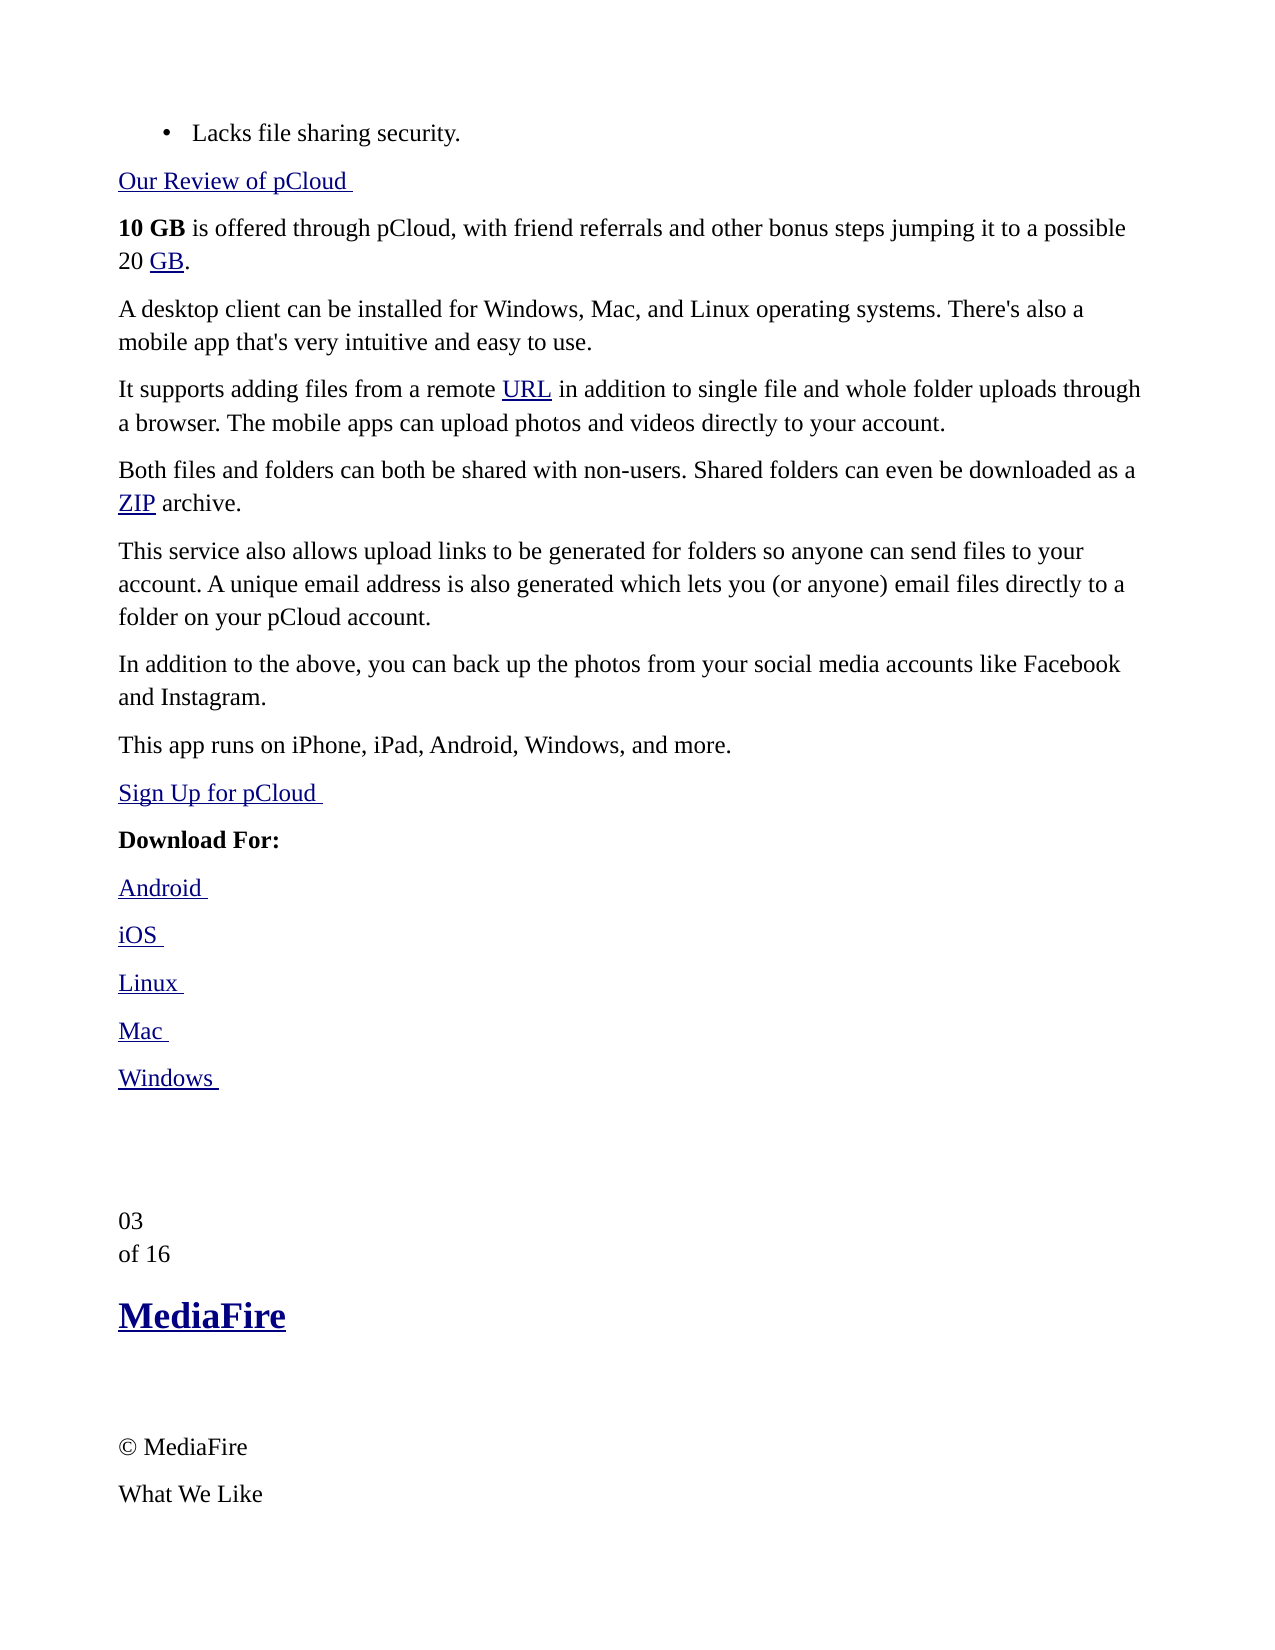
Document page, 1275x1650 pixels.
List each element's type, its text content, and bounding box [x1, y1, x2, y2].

text Both files and folders can both be shared with non-users. Shared folders can even be downloaded as a ZIP archive. [118, 455, 1157, 517]
text 10 GB is offered through pCloud, with friend referrals and other bonus steps jumping it to a possible 20 GB. [118, 213, 1157, 275]
text © MediaFire [118, 1432, 1157, 1461]
text Linux [118, 968, 1157, 997]
subtitle MediaFire [118, 1293, 1157, 1336]
text It supports adding files from a remote URL in addition to single file and whole folder uploads through a browser. The mobile apps can upload photos and videos directly to your account. [118, 374, 1157, 436]
text 03 [118, 1206, 1157, 1235]
text Mac [118, 1016, 1157, 1044]
text Download For: [118, 825, 1157, 854]
text This app runs on iPhone, iPad, Android, Windows, and more. [118, 730, 1157, 759]
text Windows [118, 1063, 1157, 1092]
text Android [118, 873, 1157, 902]
text iOS [118, 921, 1157, 949]
text of 16 [118, 1239, 1157, 1268]
text Our Review of pCloud [118, 166, 1157, 194]
text This service also allows upload links to be generated for folders so anyone can send files to your account. A unique email address is also generated which lets you (or anyone) email files directly to a folder on your pCloud account. [118, 536, 1157, 631]
text In addition to the above, you can back up the photos from your social media accounts like Facebook and Instagram. [118, 649, 1157, 711]
text What We Like [118, 1479, 1157, 1508]
list Lacks file sharing security. [162, 118, 1157, 147]
text Sign Up for pCloud [118, 778, 1157, 806]
text A desktop client can be installed for Windows, Mac, and Linux operating systems. There's also a mobile app that's very intuitive and easy to use. [118, 294, 1157, 356]
